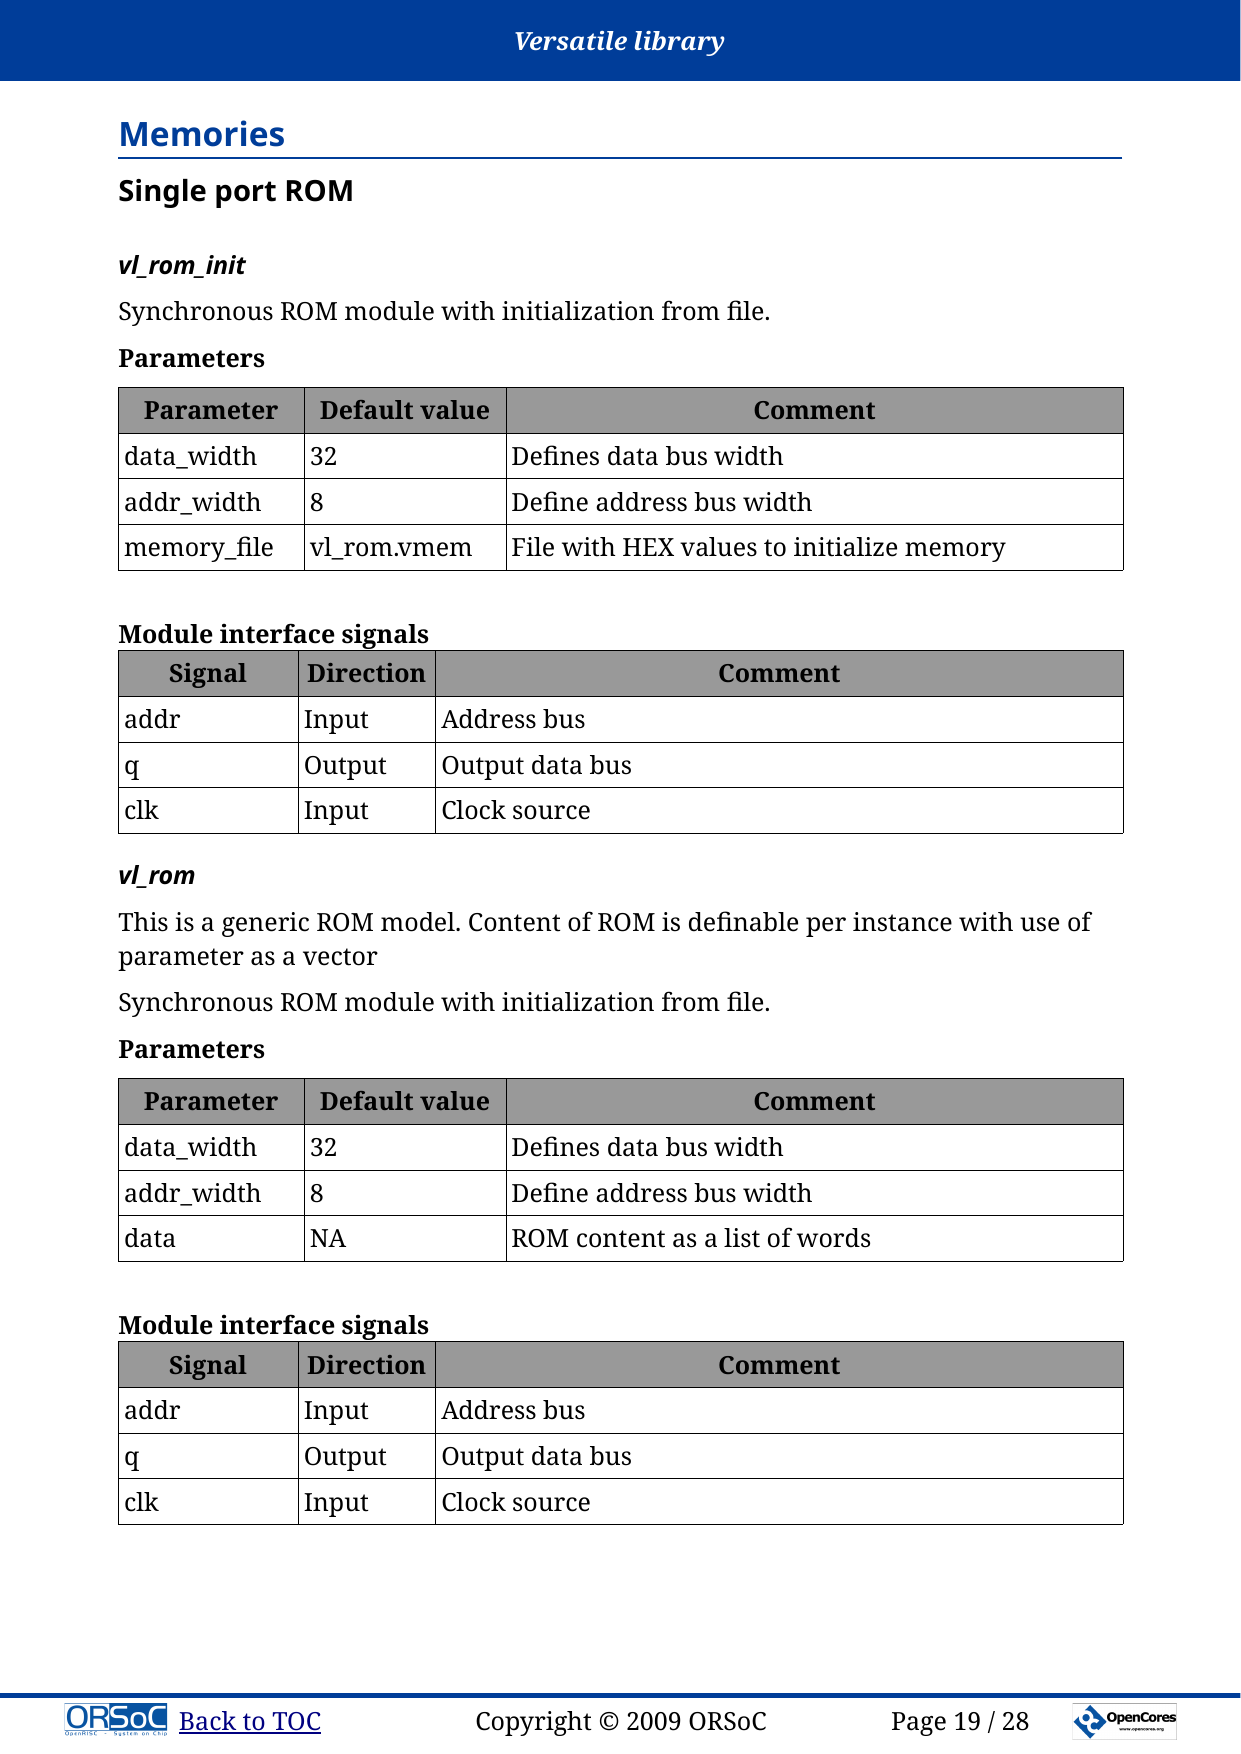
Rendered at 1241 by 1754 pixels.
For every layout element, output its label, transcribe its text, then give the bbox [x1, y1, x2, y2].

table_header Signal [119, 1342, 298, 1387]
table_header Direction [299, 1342, 435, 1387]
text Synchronous ROM module with initialization from file. [118, 294, 1122, 328]
table_cell addr [119, 1388, 298, 1433]
table_cell addr [119, 697, 298, 742]
picture [1072, 1703, 1177, 1740]
table_cell data_width [119, 434, 304, 478]
table_header Parameter [119, 388, 304, 433]
table_cell Defines data bus width [507, 1125, 1123, 1169]
table_cell q [119, 1434, 298, 1478]
table_cell 8 [305, 1171, 506, 1215]
subtitle vl_rom [118, 858, 1122, 892]
table_header Direction [299, 651, 435, 696]
text Parameters [118, 341, 1122, 374]
table_cell Input [299, 1388, 435, 1433]
table_cell Address bus [436, 1388, 1123, 1433]
subtitle vl_rom_init [118, 247, 1122, 281]
table_cell 32 [305, 434, 506, 478]
table_cell Output [299, 743, 435, 787]
table_cell Clock source [436, 1479, 1123, 1524]
table_cell NA [305, 1216, 506, 1261]
table_cell data [119, 1216, 304, 1261]
table_header Default value [305, 388, 506, 433]
table_cell Define address bus width [507, 479, 1123, 524]
text Parameters [118, 1032, 1122, 1066]
table_cell Define address bus width [507, 1171, 1123, 1215]
table_cell 8 [305, 479, 506, 524]
table_cell memory_file [119, 525, 304, 569]
table_header Parameter [119, 1079, 304, 1124]
table_header Comment [507, 1079, 1123, 1124]
table_cell Input [299, 697, 435, 742]
table_cell Output data bus [436, 743, 1123, 787]
text Module interface signals [118, 616, 1122, 650]
subtitle Memories [118, 111, 1122, 157]
picture [64, 1703, 168, 1736]
table_cell Input [299, 1479, 435, 1524]
table_header Comment [436, 1342, 1123, 1387]
table_cell data_width [119, 1125, 304, 1169]
table_cell ROM content as a list of words [507, 1216, 1123, 1261]
table_cell Clock source [436, 788, 1123, 833]
table_cell clk [119, 1479, 298, 1524]
table_header Signal [119, 651, 298, 696]
table_cell vl_rom.vmem [305, 525, 506, 569]
table_cell Defines data bus width [507, 434, 1123, 478]
table_header Comment [436, 651, 1123, 696]
table_cell Output data bus [436, 1434, 1123, 1478]
table_cell Output [299, 1434, 435, 1478]
table_cell addr_width [119, 479, 304, 524]
table_cell Address bus [436, 697, 1123, 742]
table_cell File with HEX values to initialize memory [507, 525, 1123, 569]
table_cell q [119, 743, 298, 787]
table_cell addr_width [119, 1171, 304, 1215]
table_header Comment [507, 388, 1123, 433]
table_cell 32 [305, 1125, 506, 1169]
text Module interface signals [118, 1307, 1122, 1341]
table_header Default value [305, 1079, 506, 1124]
text This is a generic ROM model. Content of ROM is definable per instance with use of parameter as a vector [118, 904, 1122, 973]
table_cell Input [299, 788, 435, 833]
subtitle Single port ROM [118, 171, 1122, 210]
table_cell clk [119, 788, 298, 833]
text Synchronous ROM module with initialization from file. [118, 985, 1122, 1019]
